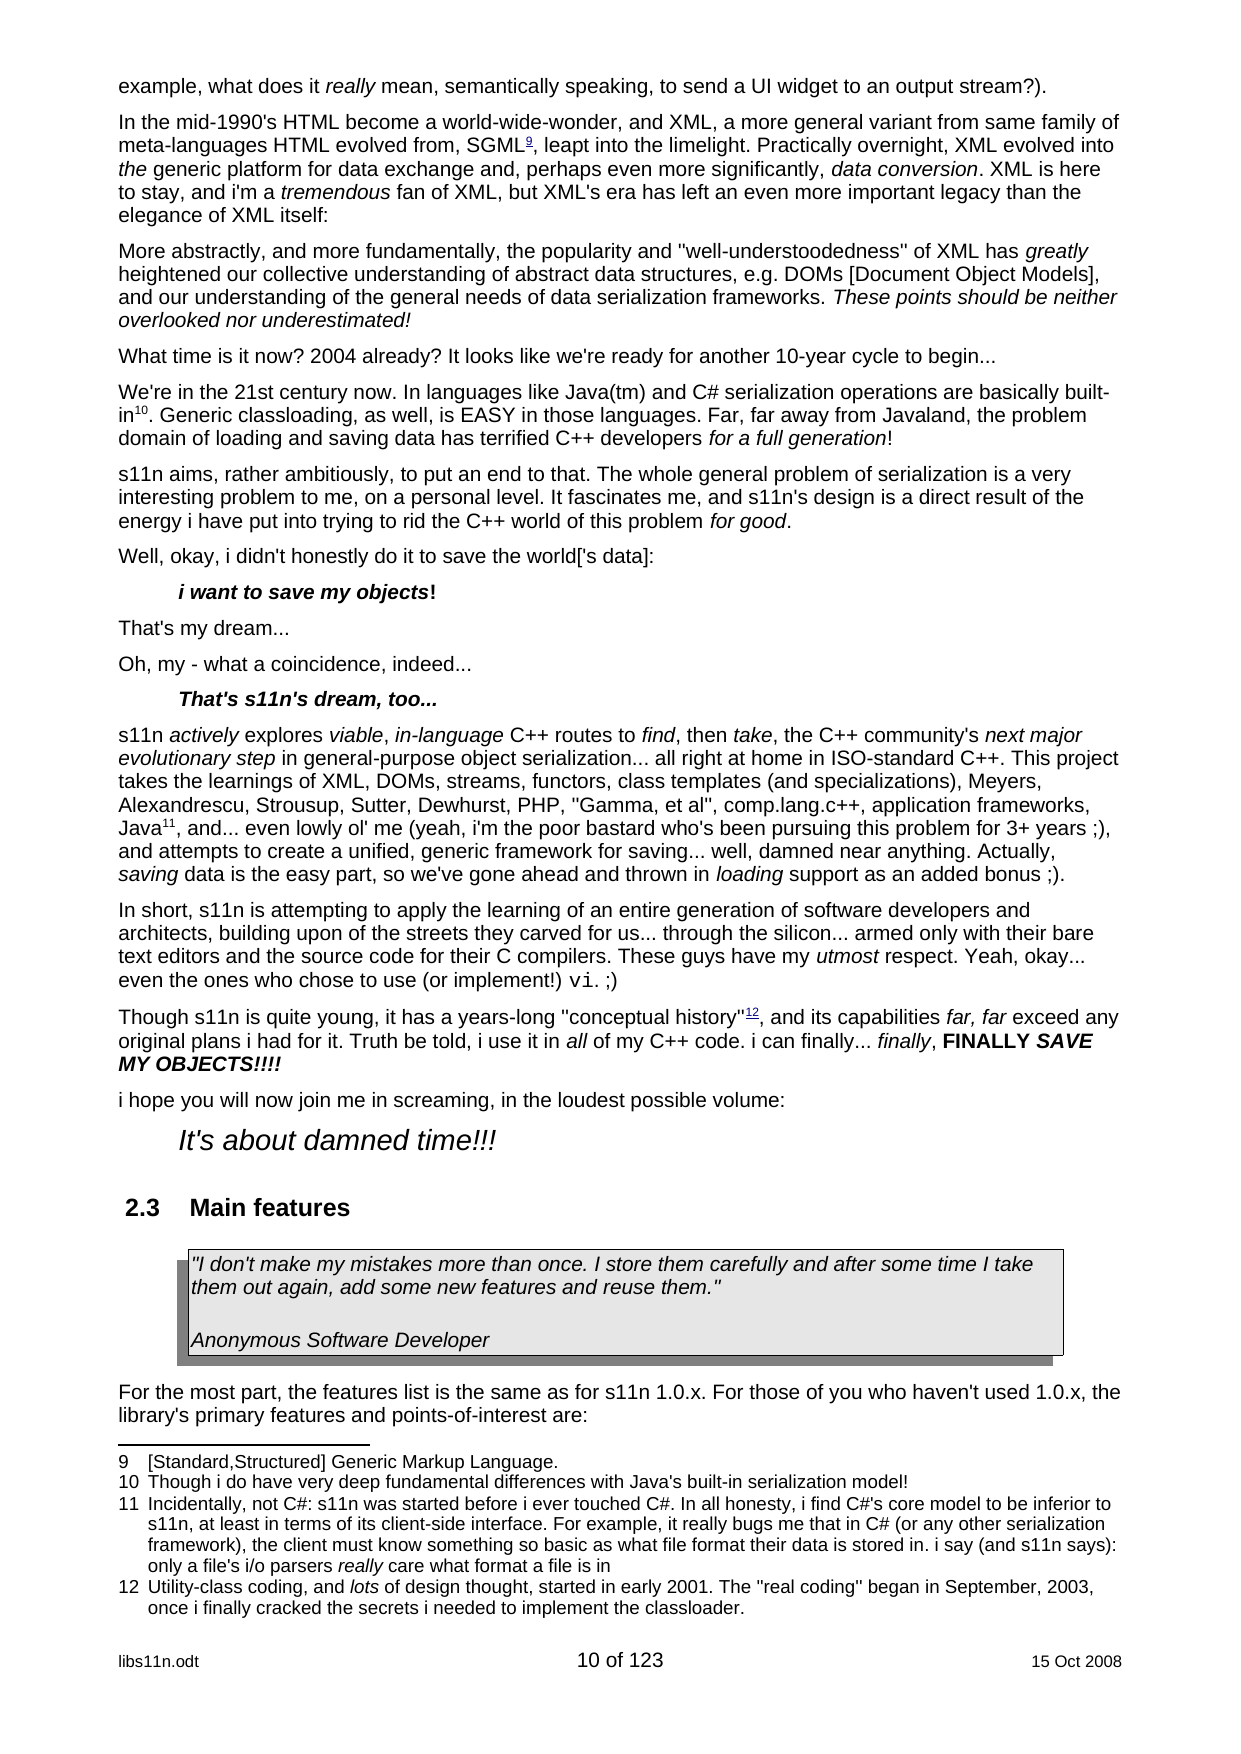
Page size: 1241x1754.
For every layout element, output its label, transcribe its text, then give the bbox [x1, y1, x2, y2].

text s11n actively explores viable, in-language C++ routes to find, then take, the C++ community's next major evolutionary step in general-purpose object serialization... all right at home in ISO-standard C++. This project takes the learnings of XML, DOMs, streams, functors, class templates (and specializations), Meyers, Alexandrescu, Strousup, Sutter, Dewhurst, PHP, ''Gamma, et al'', comp.lang.c++, application frameworks, Java, and... even lowly ol' me (yeah, i'm the poor bastard who's been pursuing this problem for 3+ years ;), and attempts to create a unified, generic framework for saving... well, damned near anything. Actually, saving data is the easy part, so we've gone ahead and thrown in loading support as an added bonus ;). [118, 723, 1122, 886]
text i want to save my objects! [178, 581, 1062, 604]
text "I don't make my mistakes more than once. I store them carefully and after some time I take them out again, add some new features and reuse them." [189, 1250, 1063, 1299]
text More abstractly, and more fundamentally, the popularity and ''well-understoodedness'' of XML has greatly heightened our collective understanding of abstract data structures, e.g. DOMs [Document Object Models], and our understanding of the general needs of data serialization frameworks. These points should be neither overlooked nor underestimated! [118, 239, 1122, 332]
text Anonymous Software Developer [189, 1326, 1063, 1355]
text It's about damned time!!! [178, 1124, 1062, 1156]
text That's s11n's dream, too... [178, 688, 1062, 711]
subtitle Main features [118, 1194, 1122, 1222]
text example, what does it really mean, semantically speaking, to send a UI widget to an output stream?). [118, 75, 1122, 98]
text Though s11n is quite young, it has a years-long ''conceptual history'', and its capabilities far, far exceed any original plans i had for it. Truth be told, i use it in all of my C++ code. i can finally... finally, FINALLY SAVE MY OBJECTS!!!! [118, 1006, 1122, 1076]
text In short, s11n is attempting to apply the learning of an entire generation of software developers and architects, building upon of the streets they carved for us... through the silicon... armed only with their bare text editors and the source code for their C compilers. These guys have my utmost respect. Yeah, okay... even the ones who chose to use (or implement!) vi. ;) [118, 899, 1122, 993]
text Well, okay, i didn't honestly do it to save the world['s data]: [118, 545, 1122, 568]
text Oh, my - what a coincidence, indeed... [118, 652, 1122, 675]
text Utility-class coding, and lots of design thought, started in early 2001. The ''real coding'' began in September, 2003, once i finally cracked the secrets i needed to implement the classloader. [118, 1577, 1122, 1618]
text Though i do have very deep fundamental differences with Java's built-in serialization model! [118, 1472, 1122, 1493]
text i hope you will now join me in screaming, in the loudest possible volume: [118, 1088, 1122, 1111]
text That's my dream... [118, 616, 1122, 639]
text [Standard,Structured] Generic Markup Language. [118, 1451, 1122, 1472]
text In the mid-1990's HTML become a world-wide-wonder, and XML, a more general variant from same family of meta-languages HTML evolved from, SGML, leapt into the limelight. Practically overnight, XML evolved into the generic platform for data exchange and, perhaps even more significantly, data conversion. XML is here to stay, and i'm a tremendous fan of XML, but XML's era has left an even more important legacy than the elegance of XML itself: [118, 111, 1122, 227]
text For the most part, the features list is the same as for s11n 1.0.x. For those of you who haven't used 1.0.x, the library's primary features and points-of-interest are: [118, 1381, 1122, 1427]
text What time is it now? 2004 already? It looks like we're ready for another 10-year cycle to begin... [118, 345, 1122, 368]
text We're in the 21st century now. In languages like Java(tm) and C# serialization operations are basically built-in. Generic classloading, as well, is EASY in those languages. Far, far away from Javaland, the problem domain of loading and saving data has terrified C++ developers for a full generation! [118, 381, 1122, 450]
text s11n aims, rather ambitiously, to put an end to that. The whole general problem of serialization is a very interesting problem to me, on a personal level. It fascinates me, and s11n's design is a direct result of the energy i have put into trying to rid the C++ world of this problem for good. [118, 463, 1122, 532]
text Incidentally, not C#: s11n was started before i ever touched C#. In all honesty, i find C#'s core model to be inferior to s11n, at least in terms of its client-side interface. For example, it really bugs me that in C# (or any other serialization framework), the client must know something so basic as what file format their data is stored in. i say (and s11n says): only a file's i/o parsers really care what format a file is in [118, 1493, 1122, 1577]
